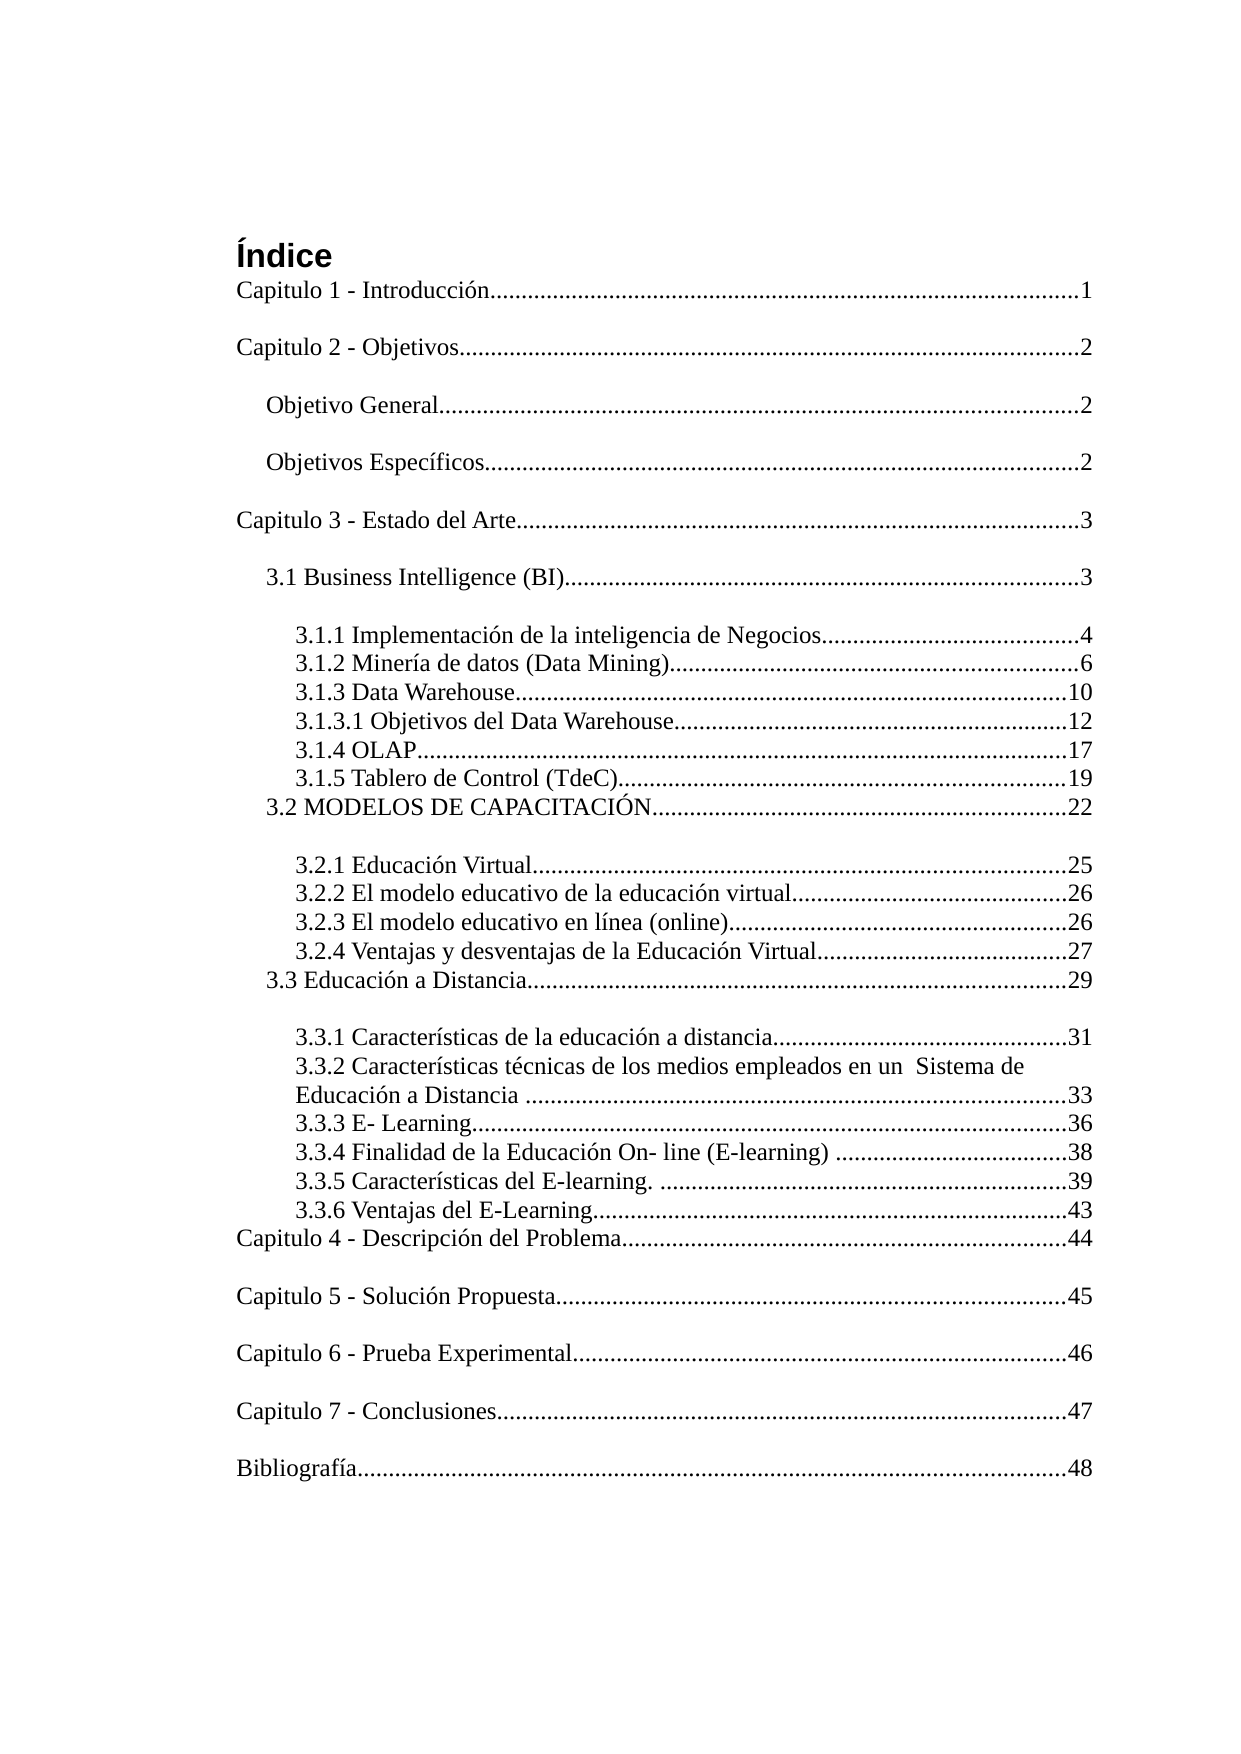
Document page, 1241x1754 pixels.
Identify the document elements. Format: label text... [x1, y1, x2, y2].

text Objetivo General 2 [266, 390, 1093, 418]
text Objetivos Específicos 2 [266, 447, 1093, 476]
text 3.1.5 Tablero de Control (TdeC) 19 [295, 763, 1093, 792]
text Capitulo 1 - Introducción 1 [236, 275, 1093, 303]
text 3.2.2 El modelo educativo de la educación virtual 26 [295, 878, 1093, 907]
text Capitulo 7 - Conclusiones 47 [236, 1396, 1093, 1425]
text 3.3.3 E- Learning 36 [295, 1108, 1093, 1137]
text 3.2.1 Educación Virtual 25 [295, 850, 1093, 878]
text 3.1.4 OLAP 17 [295, 735, 1093, 763]
text 3.1.3.1 Objetivos del Data Warehouse 12 [295, 706, 1093, 735]
text Capitulo 2 - Objetivos 2 [236, 332, 1093, 361]
text 3.3.1 Características de la educación a distancia 31 [295, 1022, 1093, 1051]
text Bibliografía 48 [236, 1453, 1093, 1482]
text 3.1 Business Intelligence (BI) 3 [266, 562, 1093, 591]
text 3.1.1 Implementación de la inteligencia de Negocios 4 [295, 620, 1093, 648]
text 3.2.4 Ventajas y desventajas de la Educación Virtual 27 [295, 936, 1093, 965]
text Capitulo 4 - Descripción del Problema 44 [236, 1223, 1093, 1252]
text Capitulo 6 - Prueba Experimental 46 [236, 1338, 1093, 1367]
text 3.2.3 El modelo educativo en línea (online) 26 [295, 907, 1093, 936]
text Capitulo 3 - Estado del Arte 3 [236, 505, 1093, 533]
text Capitulo 5 - Solución Propuesta 45 [236, 1281, 1093, 1310]
text 3.1.3 Data Warehouse 10 [295, 677, 1093, 706]
text 3.1.2 Minería de datos (Data Mining) 6 [295, 648, 1093, 677]
text 3.3.6 Ventajas del E-Learning 43 [295, 1195, 1093, 1223]
text 3.3.4 Finalidad de la Educación On- line (E-learning) 38 [295, 1137, 1093, 1166]
text 3.3.5 Características del E-learning. 39 [295, 1166, 1093, 1195]
text 3.3.2 Características técnicas de los medios empleados en un Sistema de Educación a Distancia 33 [295, 1051, 1093, 1108]
text 3.2 MODELOS DE CAPACITACIÓN 22 [266, 792, 1093, 821]
subtitle Índice [236, 236, 1093, 275]
text 3.3 Educación a Distancia 29 [266, 965, 1093, 993]
